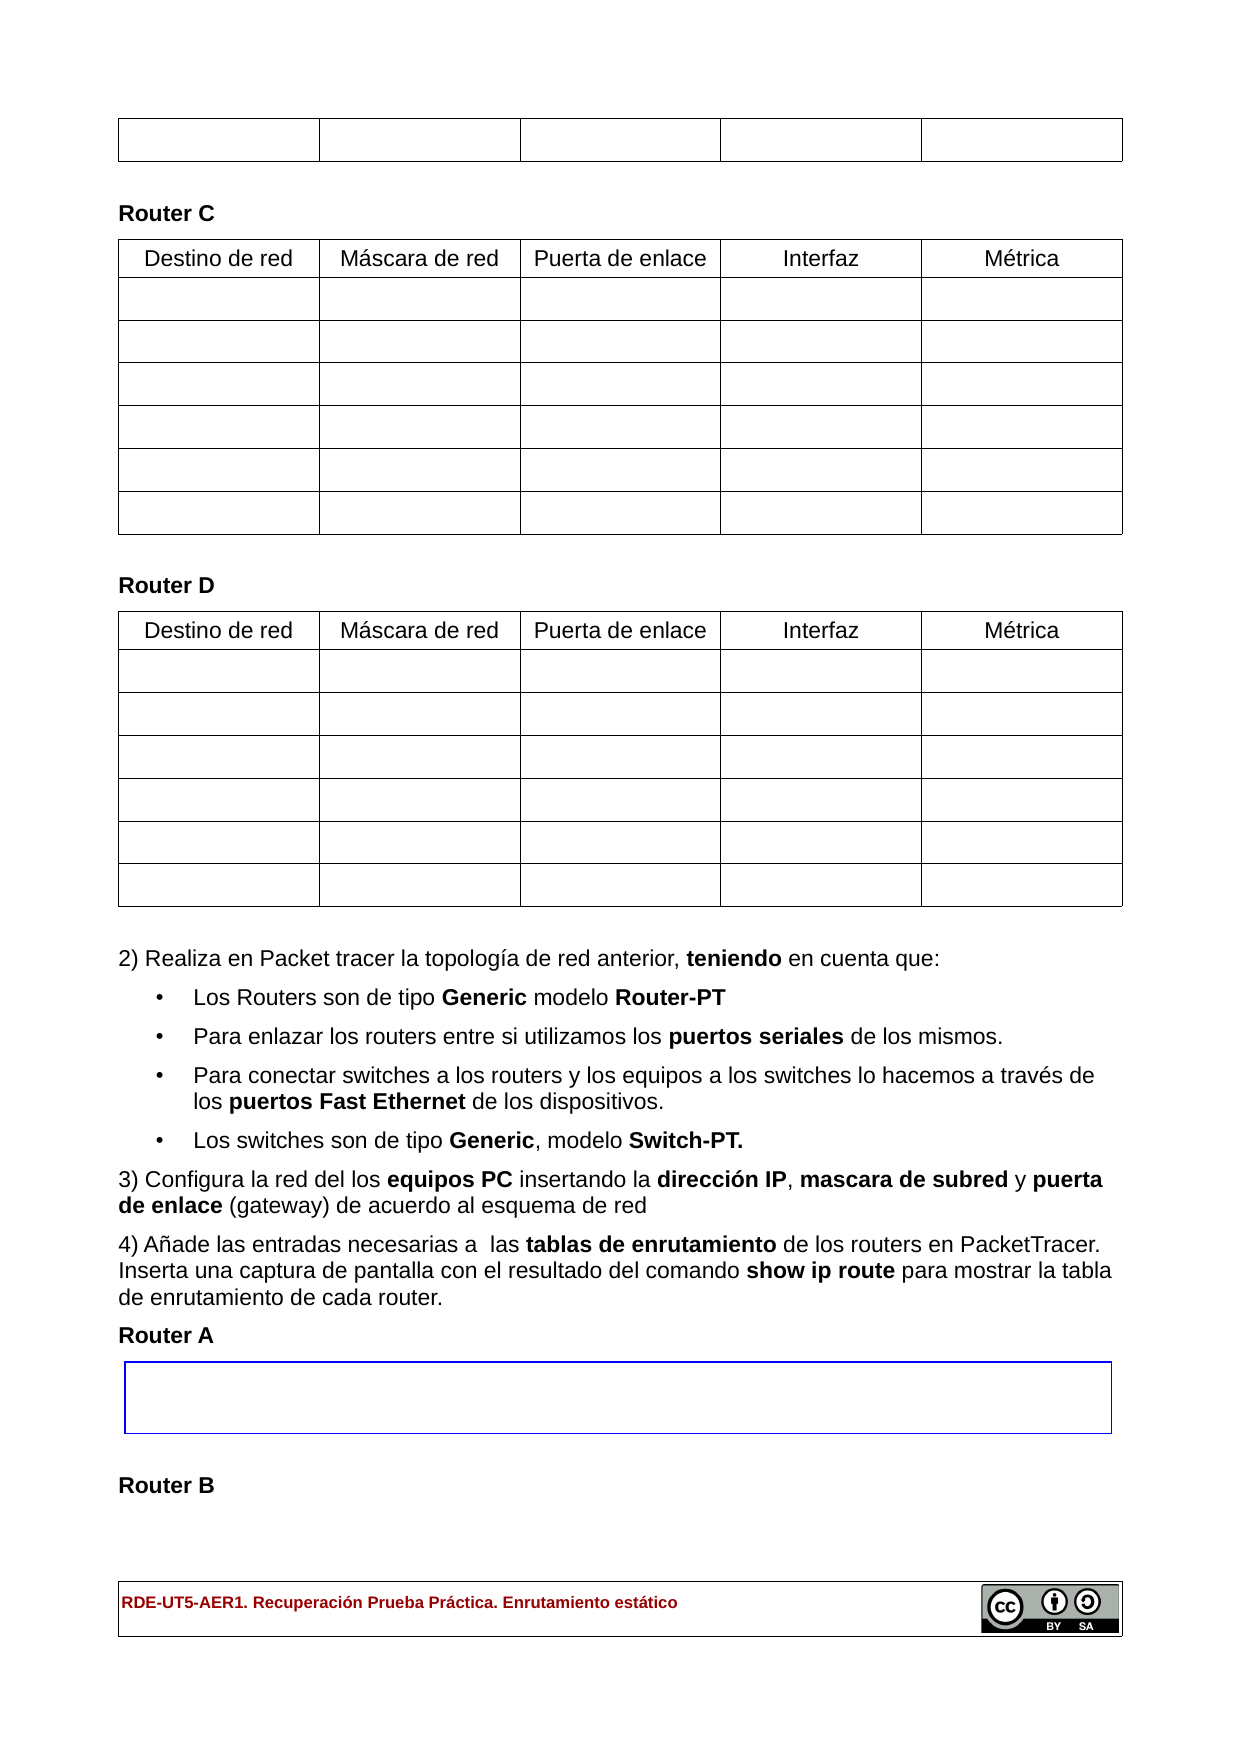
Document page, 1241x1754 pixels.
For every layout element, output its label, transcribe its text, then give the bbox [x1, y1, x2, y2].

table_cell [119, 119, 319, 161]
table_cell [320, 406, 520, 448]
table_cell [320, 779, 520, 821]
picture [981, 1584, 1119, 1633]
table_cell [721, 449, 921, 491]
table_header Máscara de red [320, 612, 520, 649]
table_cell [320, 650, 520, 692]
text Router D [118, 572, 1122, 599]
table_cell [922, 864, 1122, 906]
table_cell [721, 363, 921, 405]
table_cell [119, 321, 319, 362]
table_cell [521, 650, 720, 692]
table_cell [721, 736, 921, 778]
table_cell [922, 492, 1122, 533]
table_header Puerta de enlace [521, 240, 720, 277]
table_cell [521, 822, 720, 863]
table_cell [721, 650, 921, 692]
table_header Destino de red [119, 240, 319, 277]
table_cell [320, 492, 520, 533]
table_cell [119, 822, 319, 863]
table_cell [521, 363, 720, 405]
table_cell [320, 449, 520, 491]
table_cell [922, 779, 1122, 821]
table_cell [320, 693, 520, 735]
text Router A [118, 1322, 1122, 1349]
table_cell [721, 864, 921, 906]
table_cell [521, 119, 720, 161]
table_cell [119, 864, 319, 906]
table_cell [119, 363, 319, 405]
table_header Destino de red [119, 612, 319, 649]
table_header [126, 1363, 1111, 1432]
table_cell [119, 449, 319, 491]
table_cell [721, 119, 921, 161]
table_cell [119, 492, 319, 533]
table_cell [521, 779, 720, 821]
table_cell [119, 406, 319, 448]
list Para enlazar los routers entre si utilizamos los puertos seriales de los mismos. [156, 1023, 1122, 1049]
table_cell [521, 278, 720, 319]
list Los Routers son de tipo Generic modelo Router-PT [156, 984, 1122, 1010]
table_cell [922, 736, 1122, 778]
table_cell [721, 779, 921, 821]
table_cell [521, 449, 720, 491]
table_cell [320, 119, 520, 161]
table_header Interfaz [721, 240, 921, 277]
table_cell [922, 822, 1122, 863]
table_cell [922, 693, 1122, 735]
list Los switches son de tipo Generic, modelo Switch-PT. [156, 1127, 1122, 1153]
table_cell [320, 363, 520, 405]
table_cell [119, 779, 319, 821]
table_header Interfaz [721, 612, 921, 649]
table_cell [922, 406, 1122, 448]
table_cell [521, 321, 720, 362]
table_cell [320, 864, 520, 906]
table_cell [721, 321, 921, 362]
table_header Máscara de red [320, 240, 520, 277]
text 2) Realiza en Packet tracer la topología de red anterior, teniendo en cuenta que: [118, 945, 1122, 971]
table_cell [119, 278, 319, 319]
table_cell [521, 693, 720, 735]
table_cell [721, 492, 921, 533]
text 3) Configura la red del los equipos PC insertando la dirección IP, mascara de subred y puerta de enlace (gateway) de acuerdo al esquema de red [118, 1166, 1122, 1218]
table_cell [922, 449, 1122, 491]
table_cell [721, 822, 921, 863]
table_cell [521, 864, 720, 906]
table_header Métrica [922, 240, 1122, 277]
text 4) Añade las entradas necesarias a las tablas de enrutamiento de los routers en PacketTracer. Inserta una captura de pantalla con el resultado del comando show ip route para mostrar la tabla de enrutamiento de cada router. [118, 1231, 1122, 1310]
table_cell [922, 278, 1122, 319]
table_cell [119, 693, 319, 735]
table_cell [119, 736, 319, 778]
table_cell [320, 822, 520, 863]
table_cell [119, 650, 319, 692]
text Router B [118, 1472, 1122, 1499]
text Router C [118, 200, 1122, 226]
table_cell [922, 363, 1122, 405]
table_cell [721, 693, 921, 735]
table_header Puerta de enlace [521, 612, 720, 649]
table_cell [320, 736, 520, 778]
table_cell [320, 321, 520, 362]
table_cell [721, 406, 921, 448]
table_cell [922, 321, 1122, 362]
table_cell [521, 406, 720, 448]
table_cell [521, 492, 720, 533]
table_cell [721, 278, 921, 319]
list Para conectar switches a los routers y los equipos a los switches lo hacemos a través de los puertos Fast Ethernet de los dispositivos. [156, 1062, 1122, 1114]
table_cell [922, 650, 1122, 692]
table_cell [521, 736, 720, 778]
table_header Métrica [922, 612, 1122, 649]
table_cell [320, 278, 520, 319]
table_cell [922, 119, 1122, 161]
